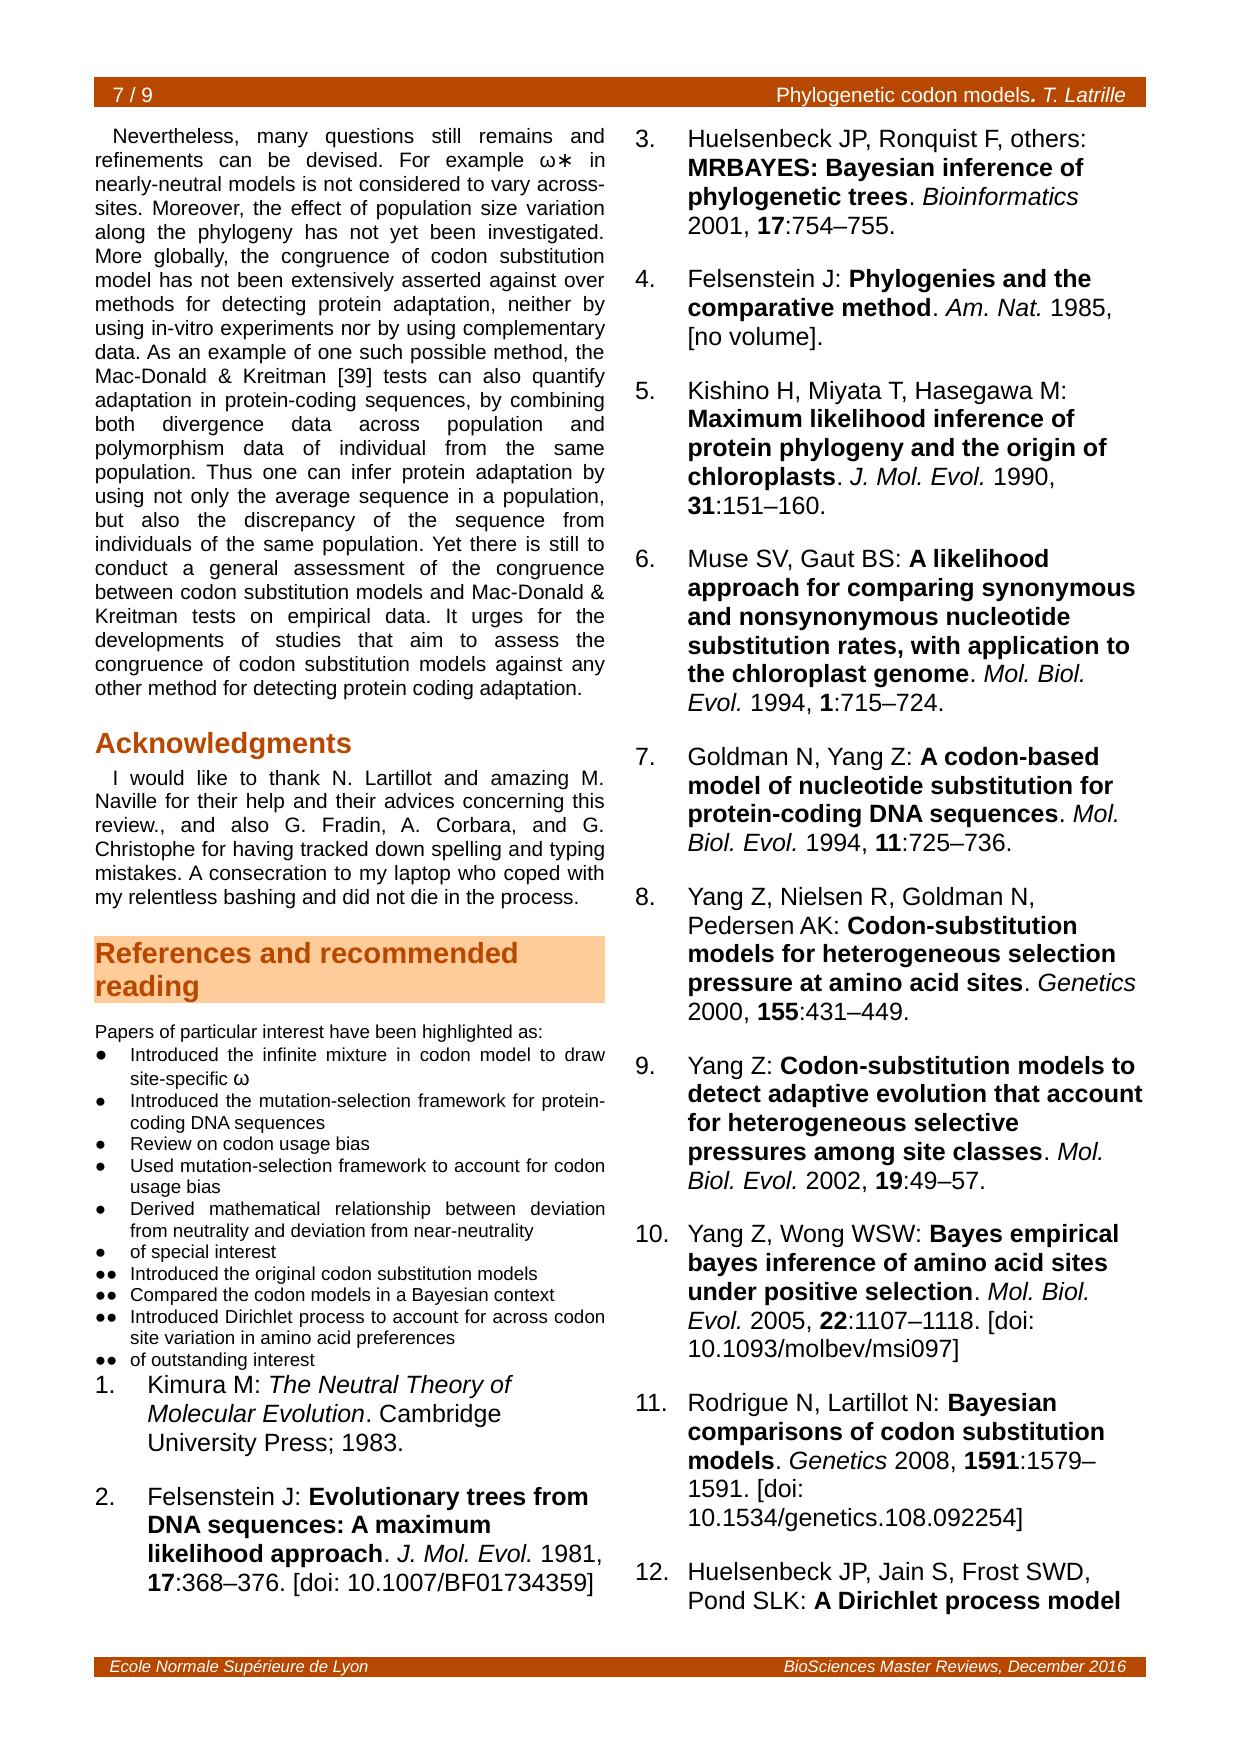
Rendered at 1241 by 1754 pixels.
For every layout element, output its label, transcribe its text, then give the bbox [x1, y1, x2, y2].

text 10. Yang Z, Wong WSW: Bayes empirical bayes inference of amino acid sites under positive selection. Mol. Biol. Evol. 2005, 22:1107–1118. [doi: 10.1093/molbev/msi097] [635, 1219, 1146, 1363]
subtitle Acknowledgments [94, 726, 605, 759]
text 6. Muse SV, Gaut BS: A likelihood approach for comparing synonymous and nonsynonymous nucleotide substitution rates, with application to the chloroplast genome. Mol. Biol. Evol. 1994, 1:715–724. [635, 544, 1146, 717]
subtitle References and recommended reading [94, 936, 605, 1003]
text 1. Kimura M: The Neutral Theory of Molecular Evolution. Cambridge University Press; 1983. [94, 1370, 605, 1457]
text 4. Felsenstein J: Phylogenies and the comparative method. Am. Nat. 1985, [no volume]. [635, 264, 1146, 351]
list Derived mathematical relationship between deviation from neutrality and deviation from near-neutrality [94, 1198, 605, 1241]
list Review on codon usage bias [94, 1133, 605, 1155]
text 12. Huelsenbeck JP, Jain S, Frost SWD, Pond SLK: A Dirichlet process model [635, 1557, 1146, 1614]
text I would like to thank N. Lartillot and amazing M. Naville for their help and their advices concerning this review., and also G. Fradin, A. Corbara, and G. Christophe for having tracked down spelling and typing mistakes. A consecration to my laptop who coped with my relentless bashing and did not die in the process. [94, 765, 605, 909]
text Papers of particular interest have been highlighted as: [94, 1021, 605, 1042]
list Used mutation-selection framework to account for codon usage bias [94, 1155, 605, 1198]
list Introduced the mutation-selection framework for protein-coding DNA sequences [94, 1090, 605, 1133]
text 3. Huelsenbeck JP, Ronquist F, others: MRBAYES: Bayesian inference of phylogenetic trees. Bioinformatics 2001, 17:754–755. [635, 124, 1146, 239]
text 8. Yang Z, Nielsen R, Goldman N, Pedersen AK: Codon-substitution models for heterogeneous selection pressure at amino acid sites. Genetics 2000, 155:431–449. [635, 882, 1146, 1026]
text 9. Yang Z: Codon-substitution models to detect adaptive evolution that account for heterogeneous selective pressures among site classes. Mol. Biol. Evol. 2002, 19:49–57. [635, 1051, 1146, 1194]
list Compared the codon models in a Bayesian context [94, 1284, 605, 1306]
text 5. Kishino H, Miyata T, Hasegawa M: Maximum likelihood inference of protein phylogeny and the origin of chloroplasts. J. Mol. Evol. 1990, 31:151–160. [635, 376, 1146, 519]
text 11. Rodrigue N, Lartillot N: Bayesian comparisons of codon substitution models. Genetics 2008, 1591:1579–1591. [doi: 10.1534/genetics.108.092254] [635, 1388, 1146, 1532]
text 2. Felsenstein J: Evolutionary trees from DNA sequences: A maximum likelihood approach. J. Mol. Evol. 1981, 17:368–376. [doi: 10.1007/BF01734359] [94, 1482, 605, 1597]
list of outstanding interest [94, 1349, 605, 1370]
text Nevertheless, many questions still remains and refinements can be devised. For example ω∗ in nearly-neutral models is not considered to vary across-sites. Moreover, the effect of population size variation along the phylogeny has not yet been investigated. More globally, the congruence of codon substitution model has not been extensively asserted against over methods for detecting protein adaptation, neither by using in-vitro experiments nor by using complementary data. As an example of one such possible method, the Mac-Donald & Kreitman [39] tests can also quantify adaptation in protein-coding sequences, by combining both divergence data across population and polymorphism data of individual from the same population. Thus one can infer protein adaptation by using not only the average sequence in a population, but also the discrepancy of the sequence from individuals of the same population. Yet there is still to conduct a general assessment of the congruence between codon substitution models and Mac-Donald & Kreitman tests on empirical data. It urges for the developments of studies that aim to assess the congruence of codon substitution models against any other method for detecting protein coding adaptation. [94, 124, 605, 699]
text 7. Goldman N, Yang Z: A codon-based model of nucleotide substitution for protein-coding DNA sequences. Mol. Biol. Evol. 1994, 11:725–736. [635, 742, 1146, 857]
list Introduced the infinite mixture in codon model to draw site-specific ω [94, 1042, 605, 1090]
list Introduced Dirichlet process to account for across codon site variation in amino acid preferences [94, 1306, 605, 1349]
list of special interest [94, 1241, 605, 1262]
list Introduced the original codon substitution models [94, 1262, 605, 1284]
